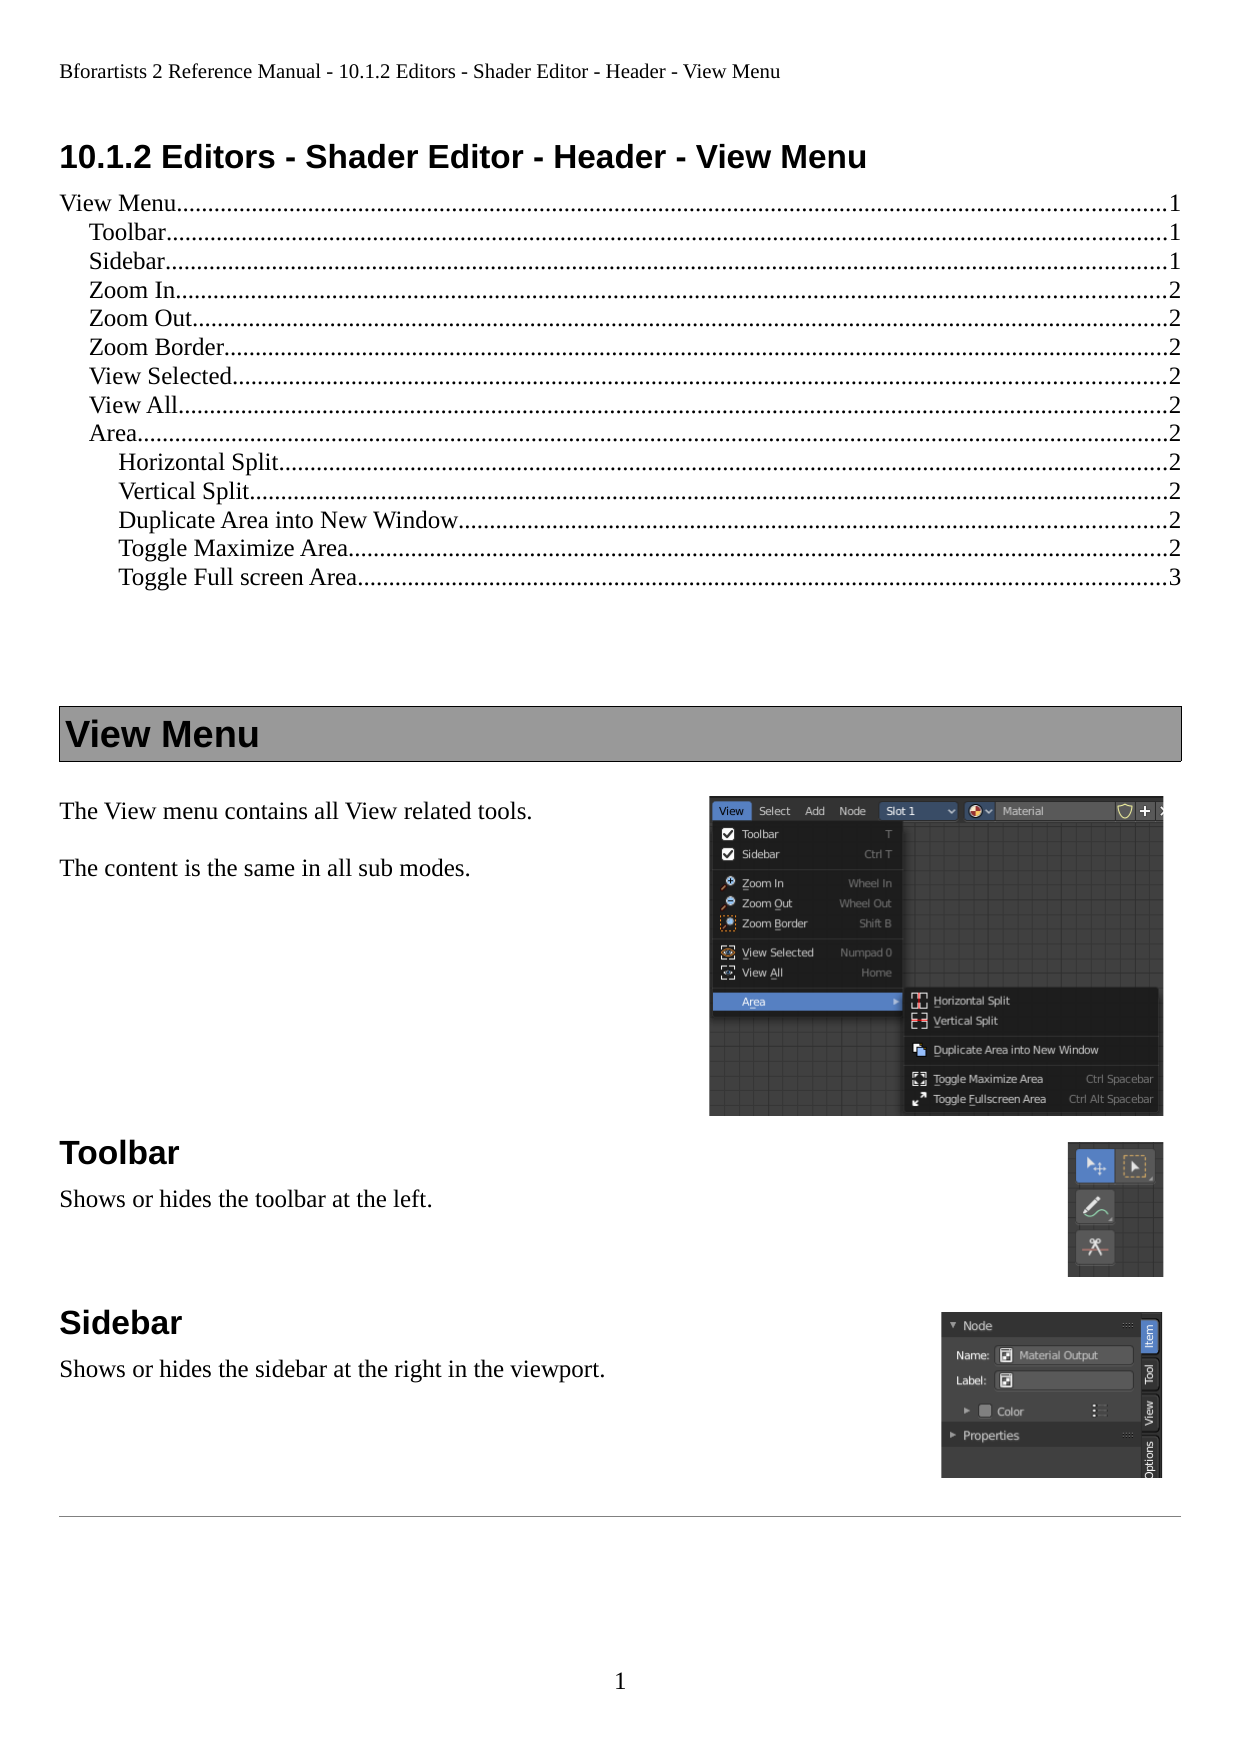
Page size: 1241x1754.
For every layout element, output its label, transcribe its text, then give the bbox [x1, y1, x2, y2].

text View All 2 [88, 390, 1181, 418]
text Shows or hides the toolbar at the left. [59, 1184, 1067, 1213]
text Toggle Full screen Area 3 [118, 562, 1181, 591]
picture [1067, 1142, 1164, 1277]
table_header View Menu [60, 707, 1181, 761]
text Horizontal Split 2 [118, 447, 1181, 476]
text Toolbar 1 [88, 217, 1181, 246]
text Zoom In 2 [88, 275, 1181, 303]
text The content is the same in all sub modes. [59, 853, 709, 882]
text View Menu 1 [59, 188, 1181, 217]
text Zoom Border 2 [88, 332, 1181, 361]
text Area 2 [88, 418, 1181, 447]
text The View menu contains all View related tools. [59, 796, 709, 824]
text Toggle Maximize Area 2 [118, 533, 1181, 562]
subtitle Toolbar [59, 1133, 1181, 1172]
text Sidebar 1 [88, 246, 1181, 275]
subtitle 10.1.2 Editors - Shader Editor - Header - View Menu [59, 138, 1181, 176]
picture [709, 796, 1164, 1116]
subtitle Sidebar [59, 1303, 1181, 1342]
text Shows or hides the sidebar at the right in the viewport. [59, 1354, 941, 1383]
text Duplicate Area into New Window 2 [118, 505, 1181, 533]
text View Selected 2 [88, 361, 1181, 390]
picture [941, 1312, 1163, 1478]
text Zoom Out 2 [88, 303, 1181, 332]
text Vertical Split 2 [118, 476, 1181, 505]
